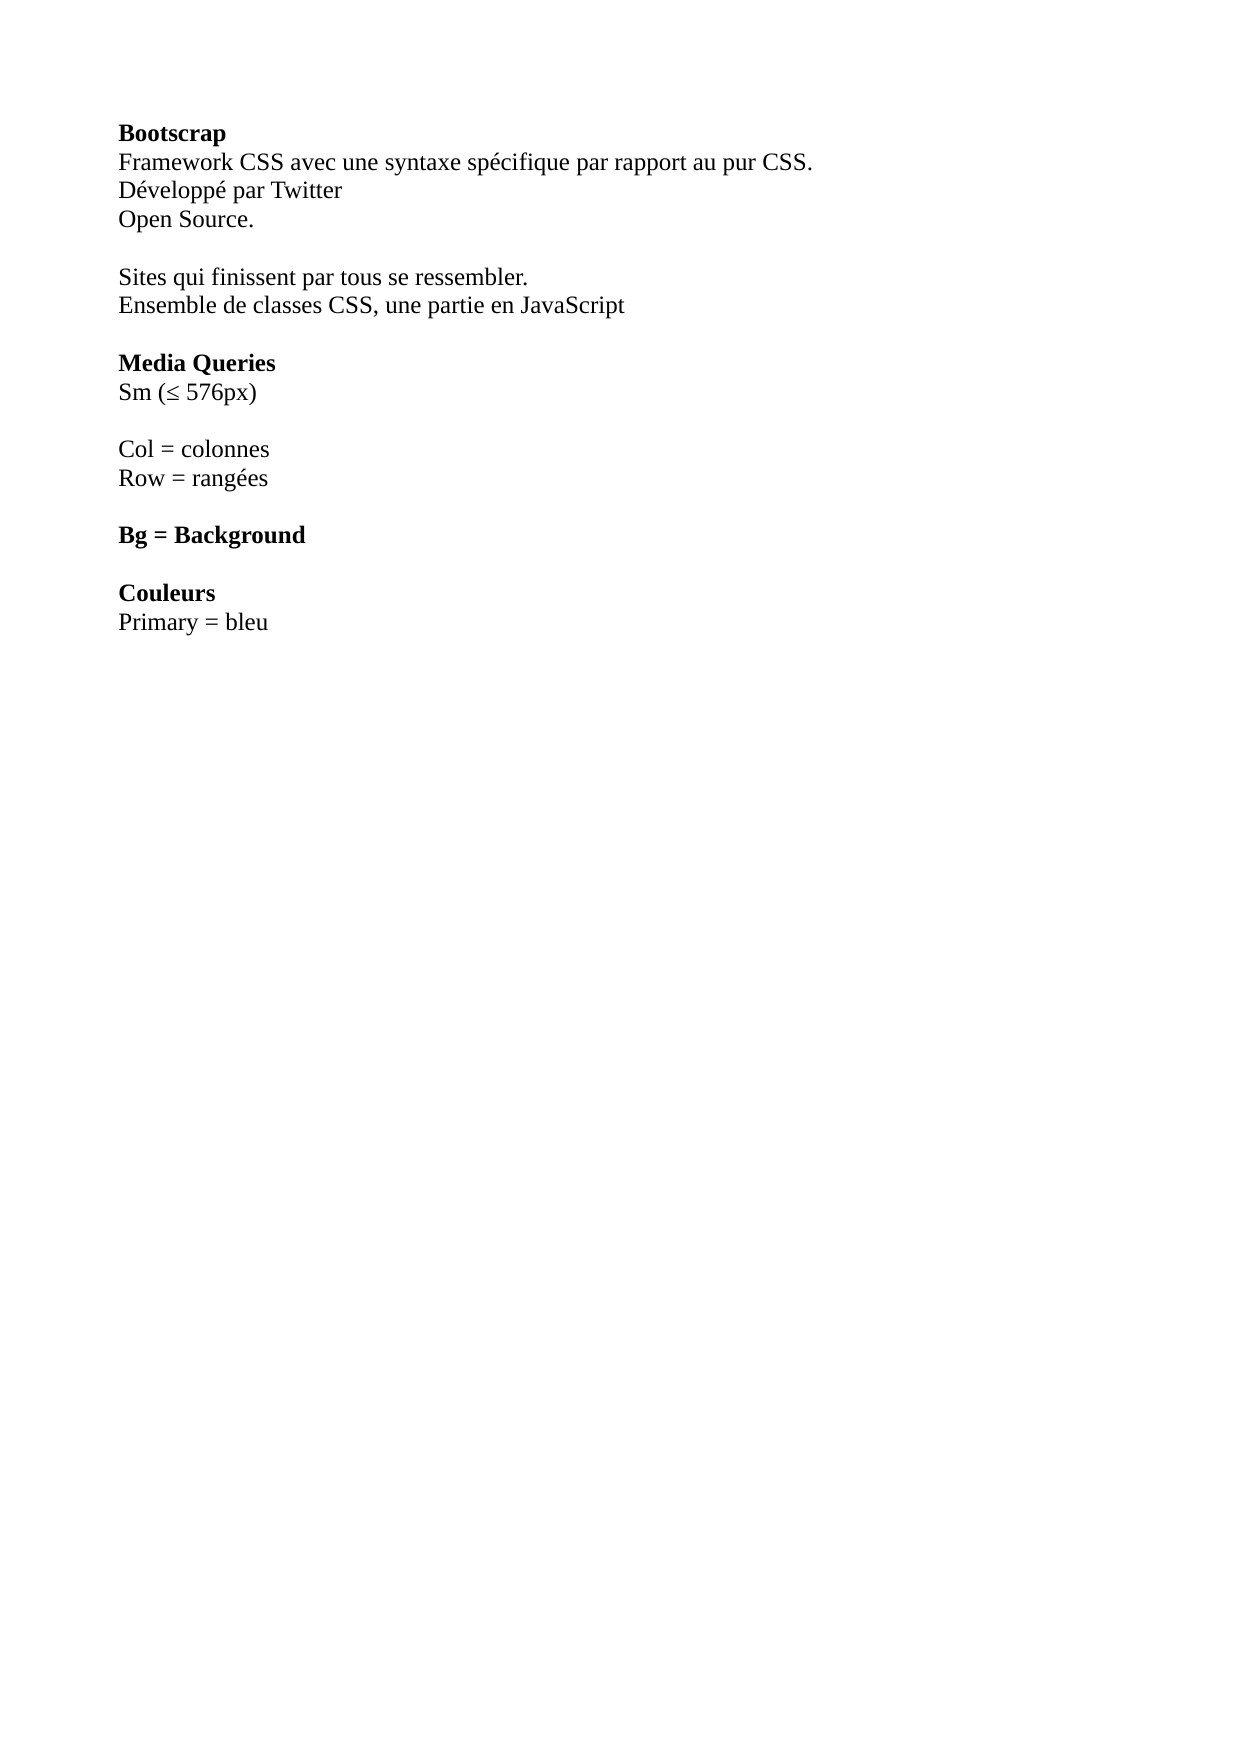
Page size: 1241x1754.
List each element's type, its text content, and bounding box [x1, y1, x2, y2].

text Couleurs [118, 578, 1122, 607]
text Sites qui finissent par tous se ressembler. [118, 262, 1122, 291]
text Ensemble de classes CSS, une partie en JavaScript [118, 291, 1122, 319]
text Sm (≤ 576px) [118, 377, 1122, 406]
text Media Queries [118, 348, 1122, 377]
text Framework CSS avec une syntaxe spécifique par rapport au pur CSS. [118, 147, 1122, 176]
text Développé par Twitter [118, 176, 1122, 204]
text Col = colonnes [118, 434, 1122, 463]
text Bg = Background [118, 521, 1122, 549]
text Primary = bleu [118, 607, 1122, 636]
text Row = rangées [118, 463, 1122, 492]
text Bootscrap [118, 118, 1122, 147]
text Open Source. [118, 204, 1122, 233]
